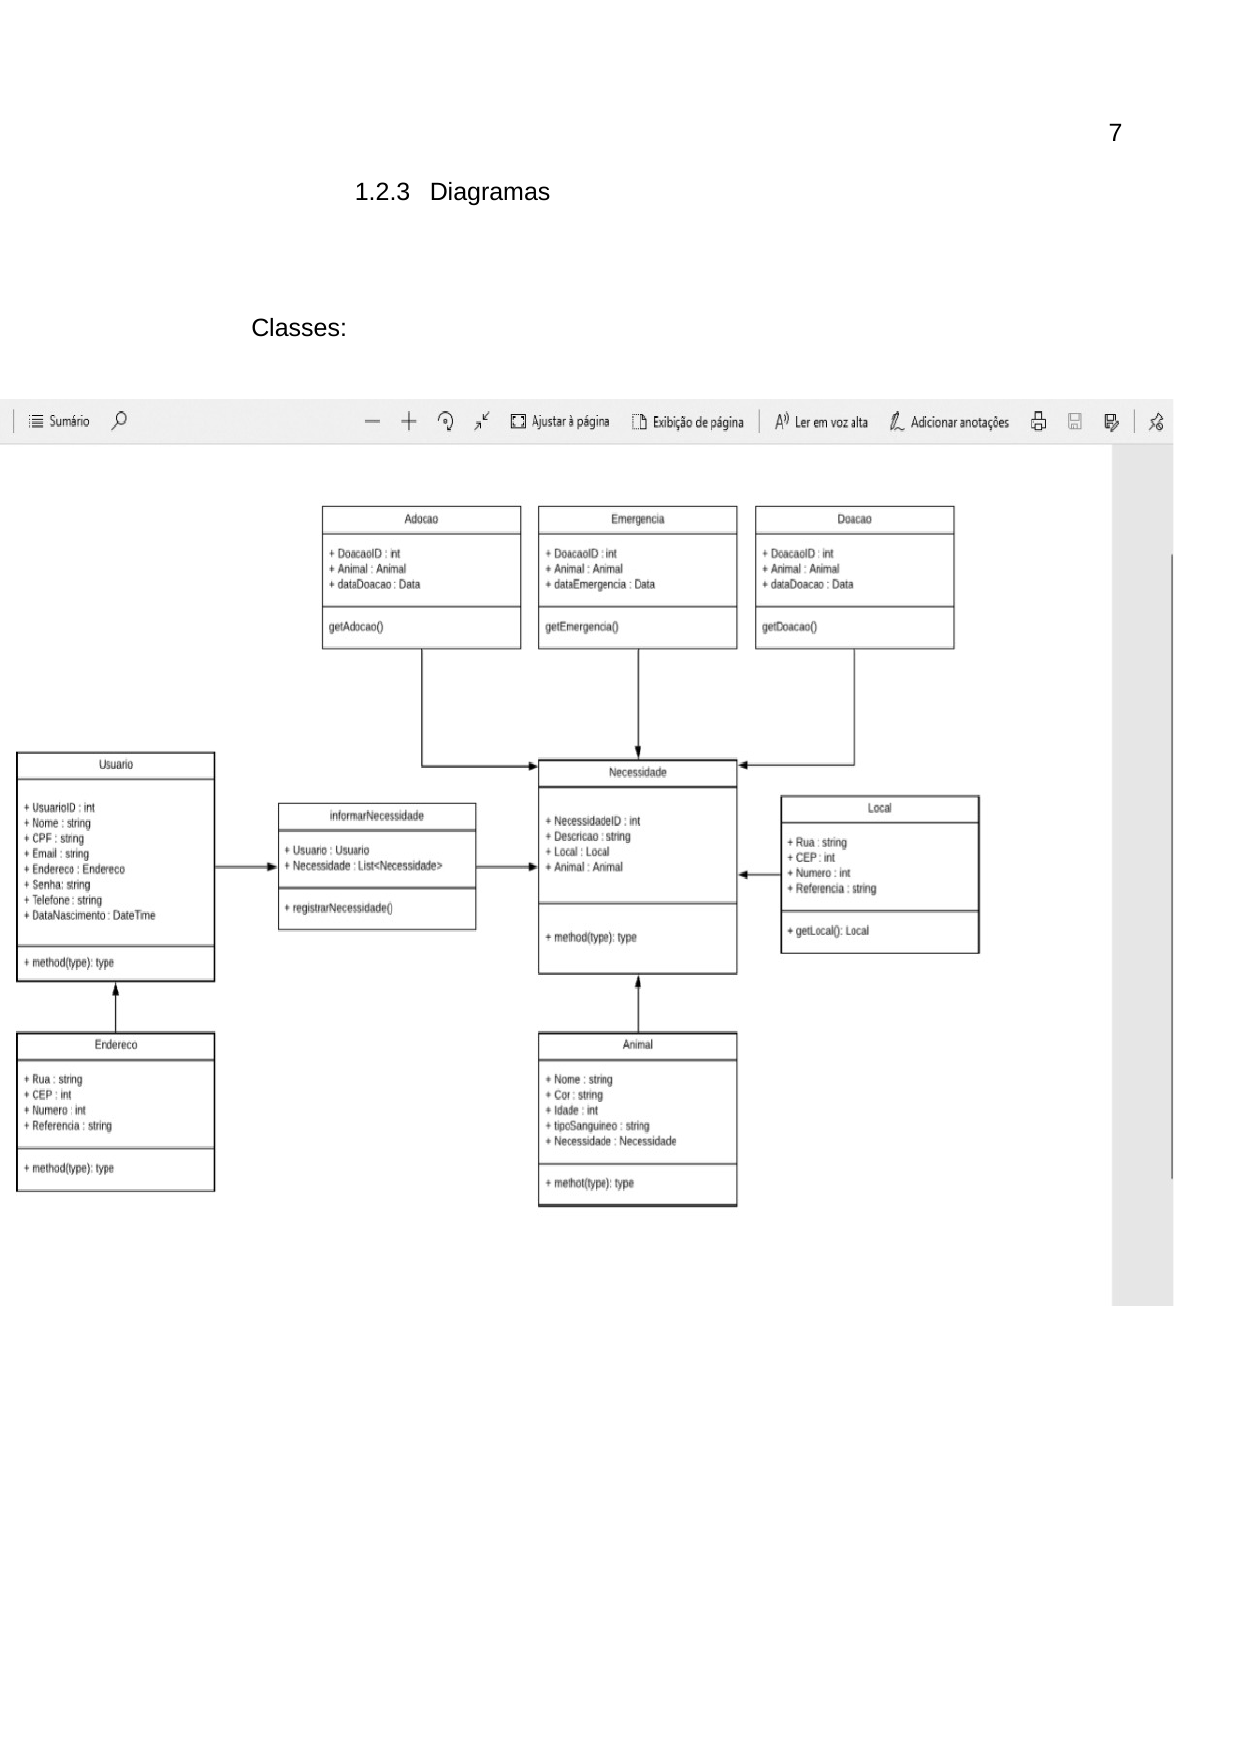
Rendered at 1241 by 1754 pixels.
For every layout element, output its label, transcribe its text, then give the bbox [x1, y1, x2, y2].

text Classes: [177, 313, 1122, 342]
subtitle Diagramas [354, 177, 1122, 206]
